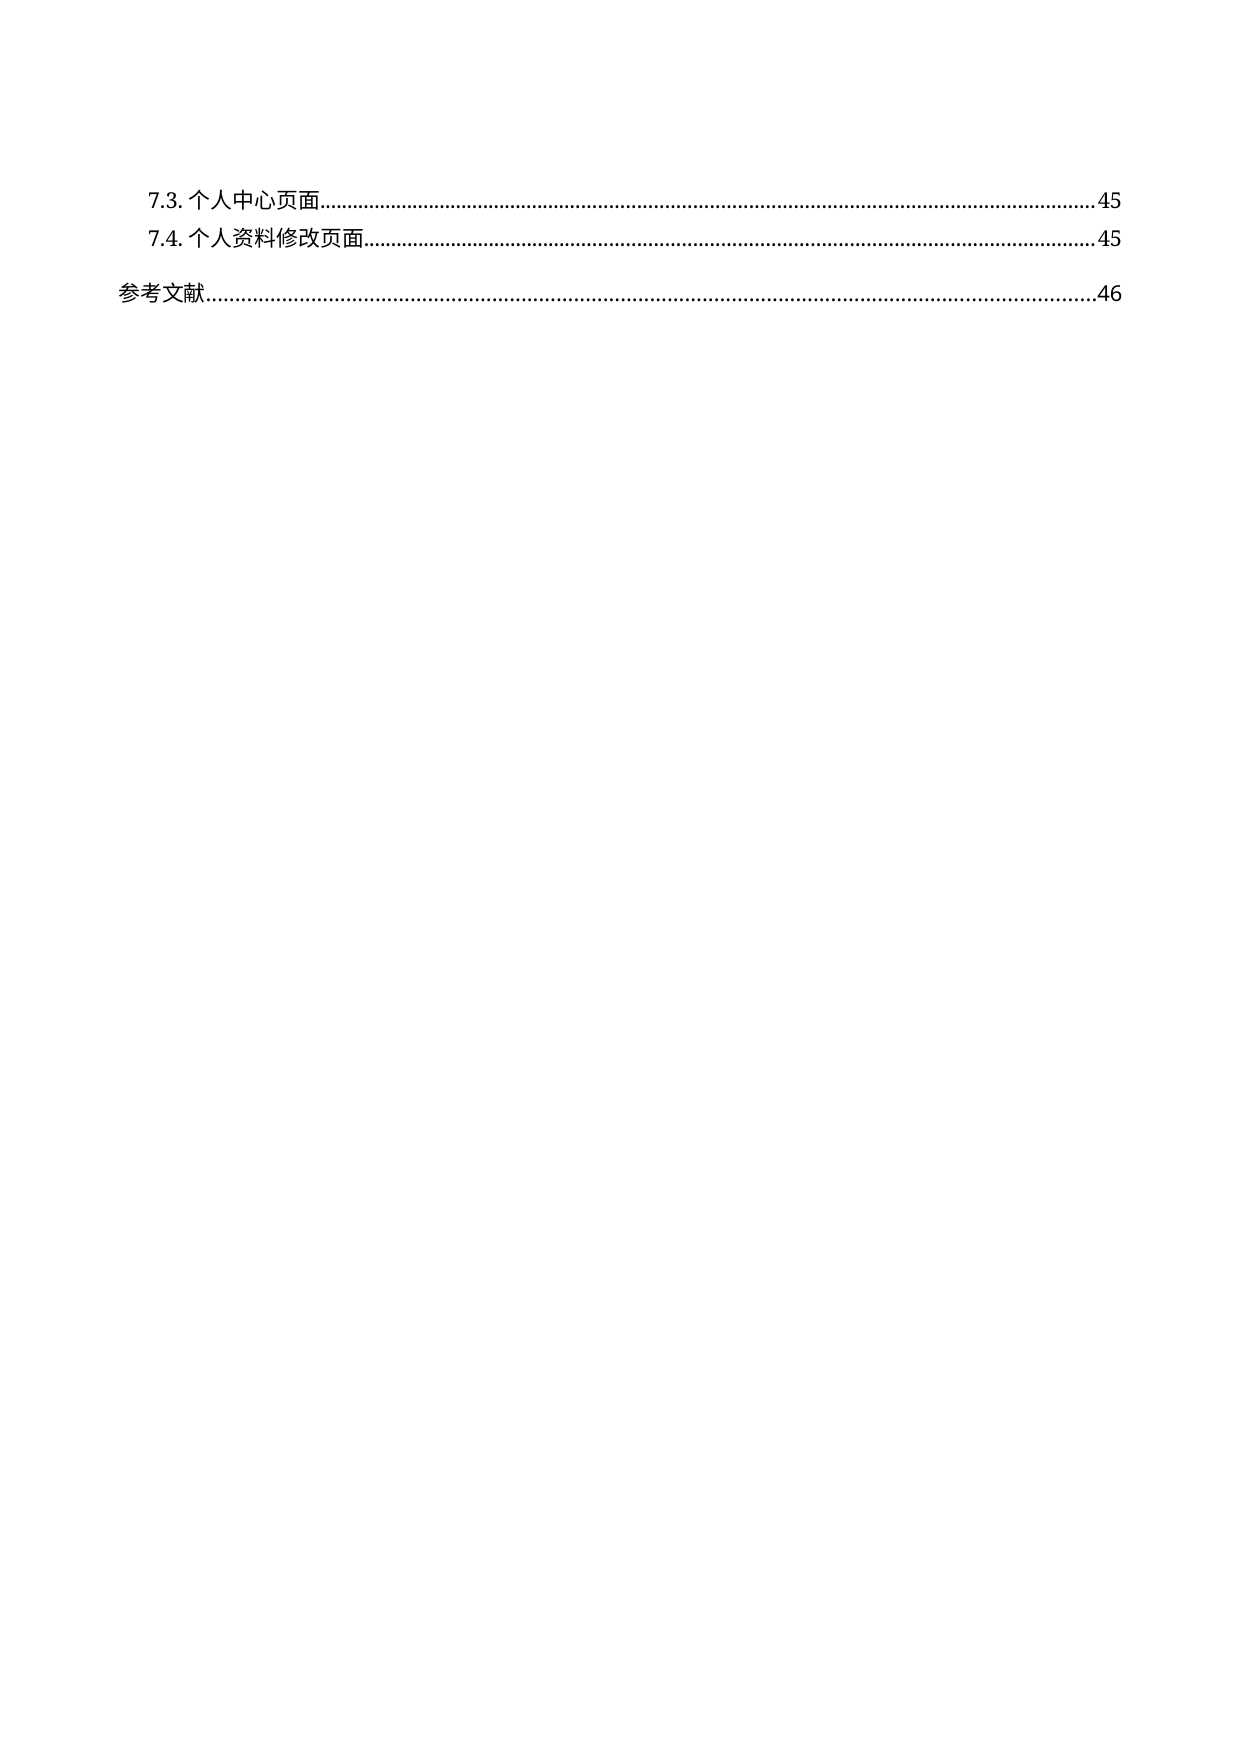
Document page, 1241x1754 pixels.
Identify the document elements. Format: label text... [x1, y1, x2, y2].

text 7.4. 个人资料修改页面 45 [148, 221, 1122, 253]
text 参考文献 46 [118, 276, 1122, 308]
text 7.3. 个人中心页面 45 [148, 183, 1122, 215]
